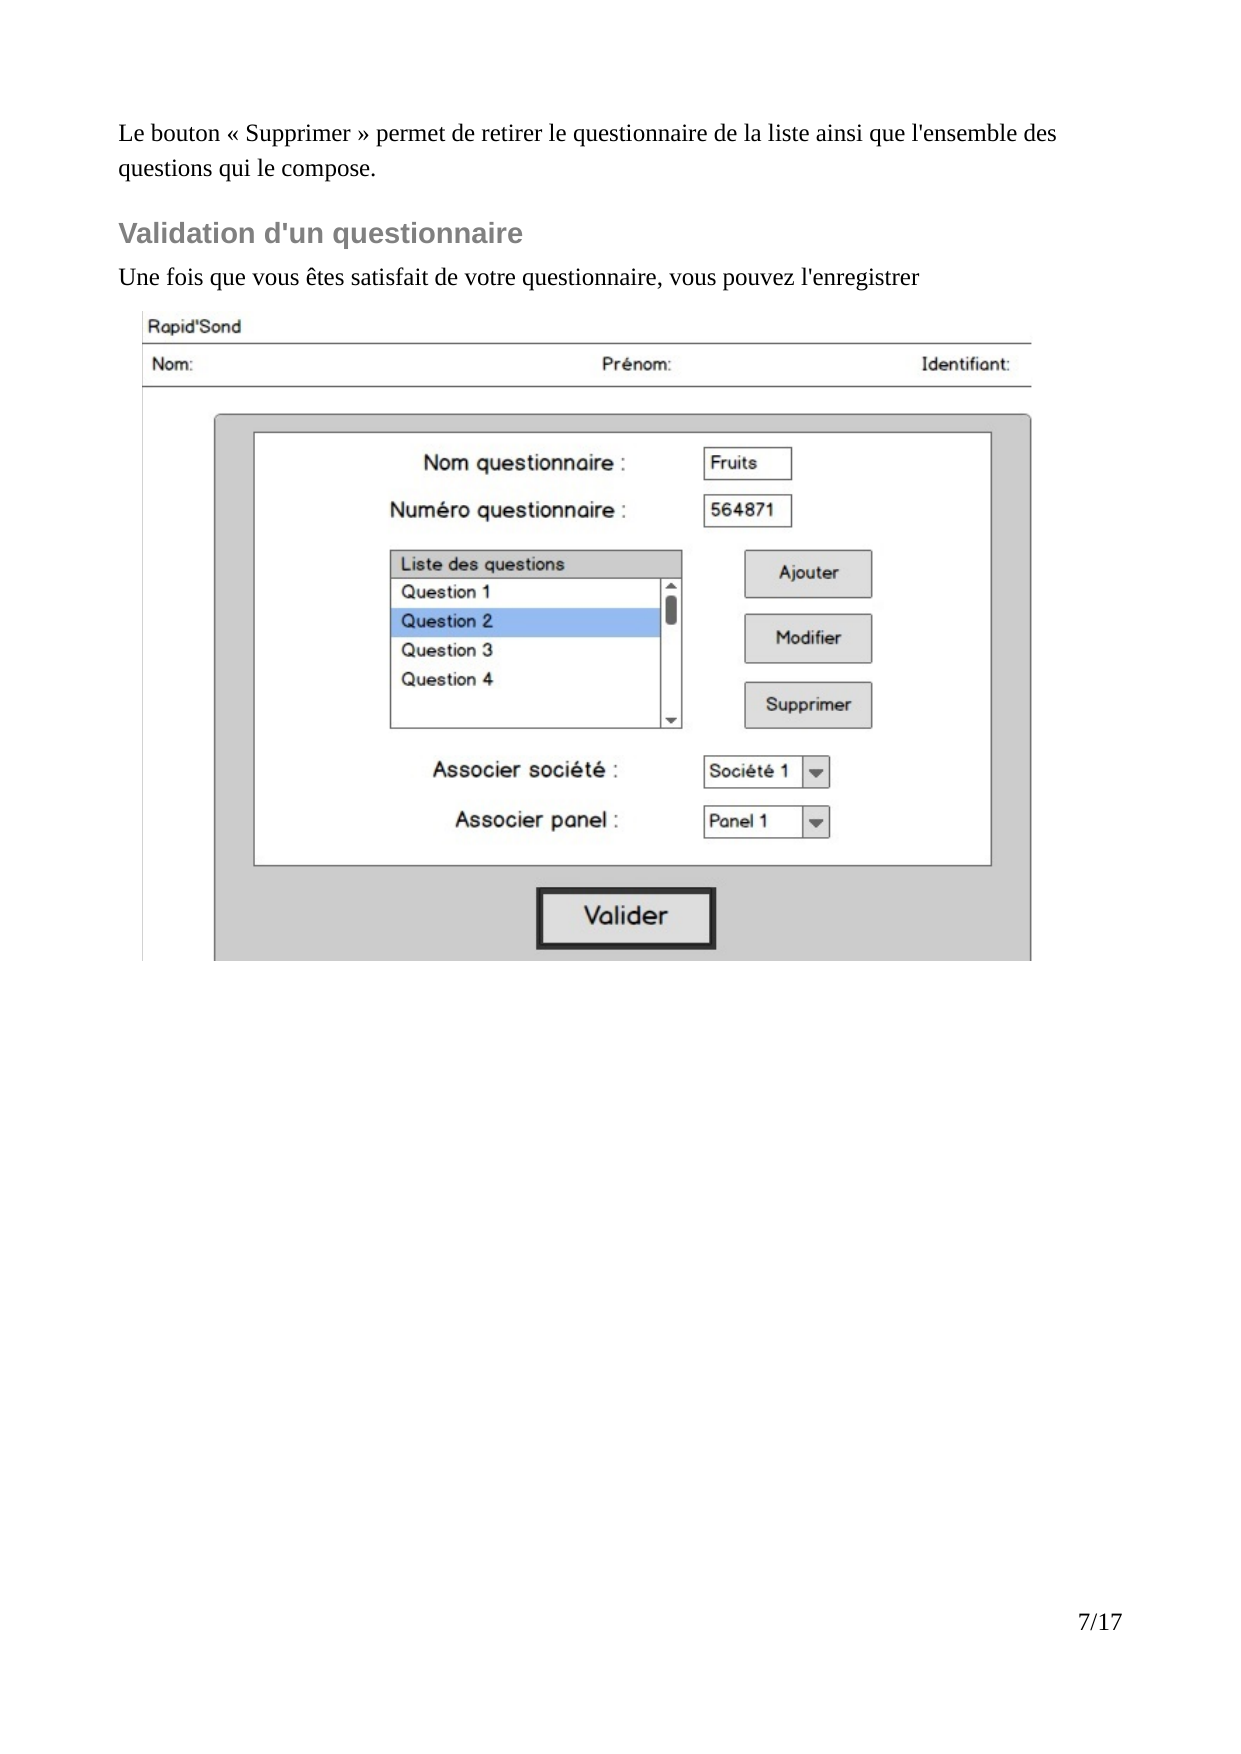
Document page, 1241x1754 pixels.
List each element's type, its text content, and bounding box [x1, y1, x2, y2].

picture [142, 311, 1033, 961]
subtitle Validation d'un questionnaire [118, 216, 1122, 250]
text Le bouton « Supprimer » permet de retirer le questionnaire de la liste ainsi que l'ensemble des questions qui le compose. [118, 118, 1122, 181]
text Une fois que vous êtes satisfait de votre questionnaire, vous pouvez l'enregistrer [118, 262, 1122, 291]
